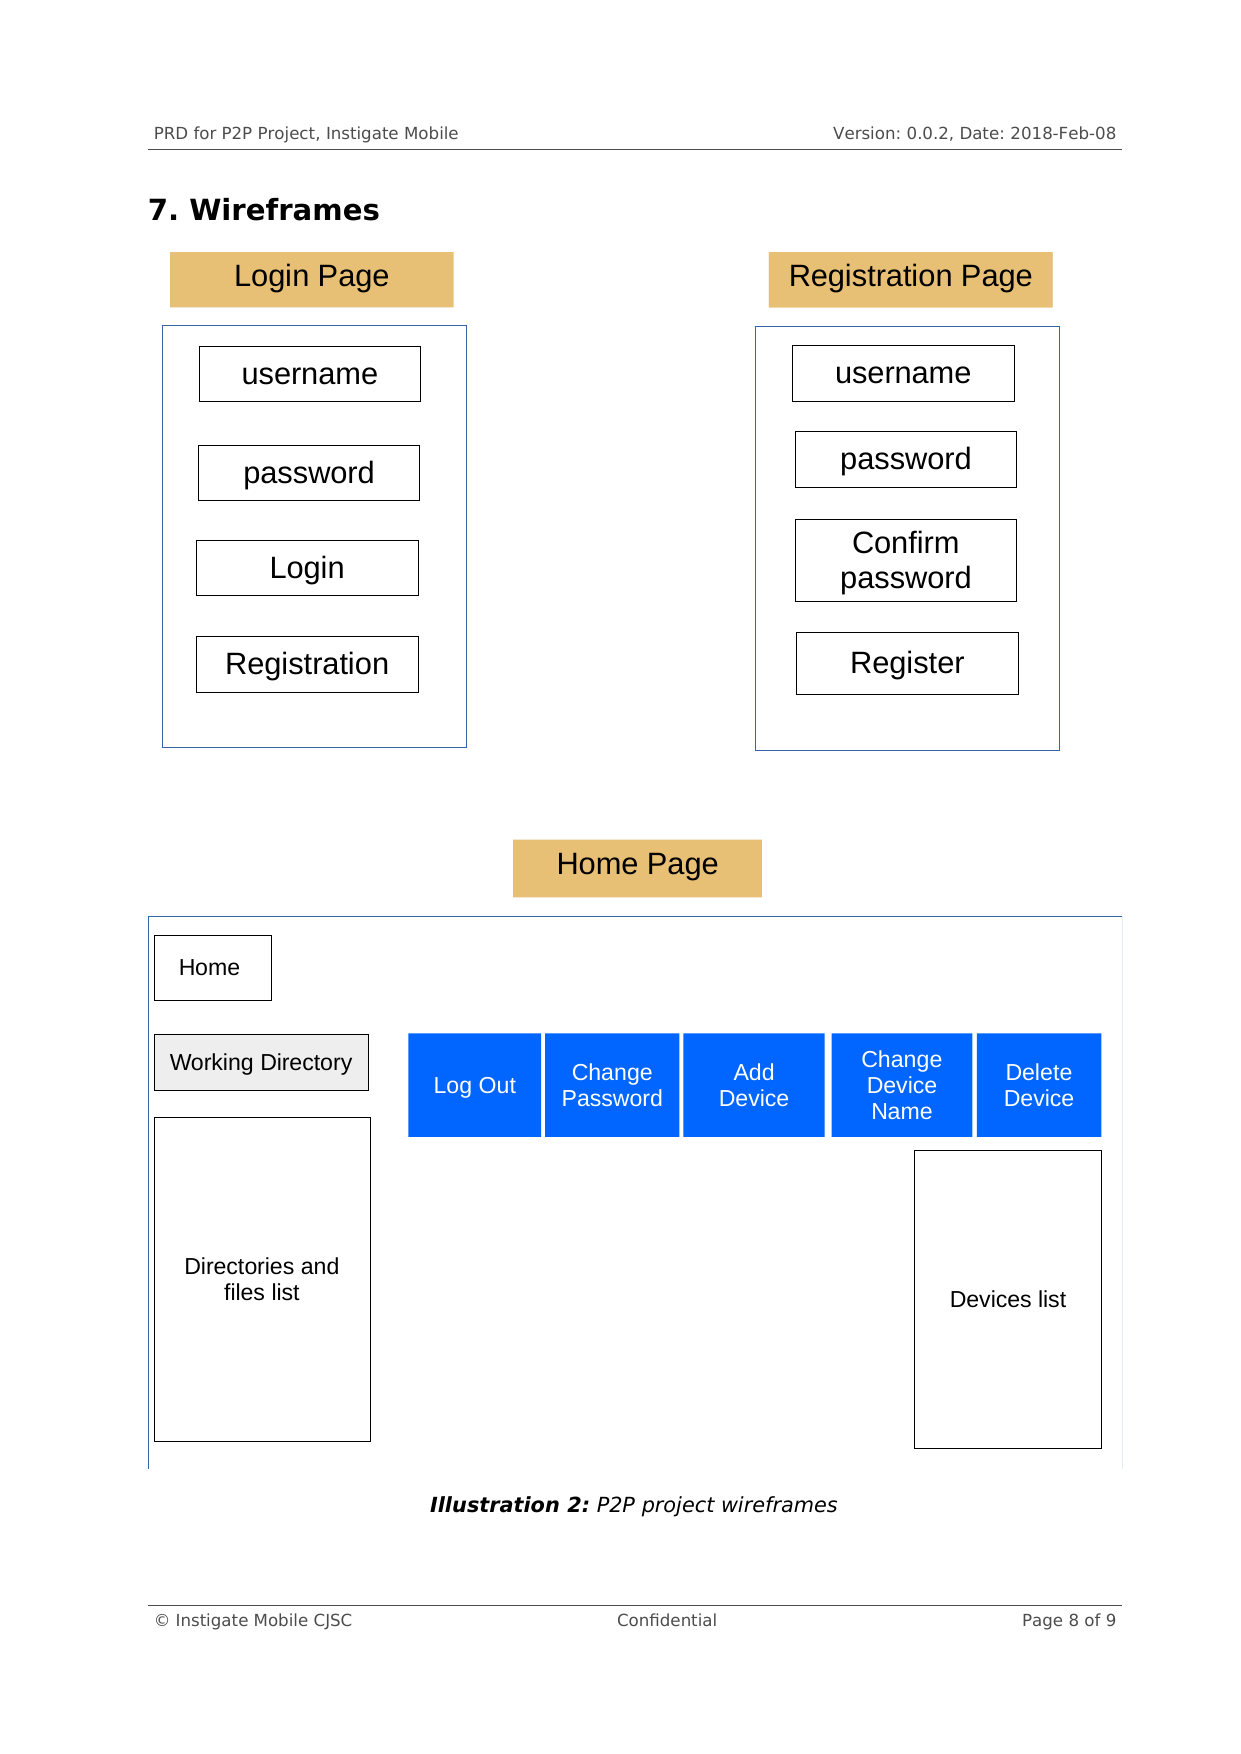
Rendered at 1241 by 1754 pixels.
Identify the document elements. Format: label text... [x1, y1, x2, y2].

text Illustration 2: P2P project wireframes [148, 917, 1122, 1517]
text Illustration 2: P2P project wireframes [148, 252, 1122, 916]
subtitle Wireframes [148, 194, 1122, 228]
